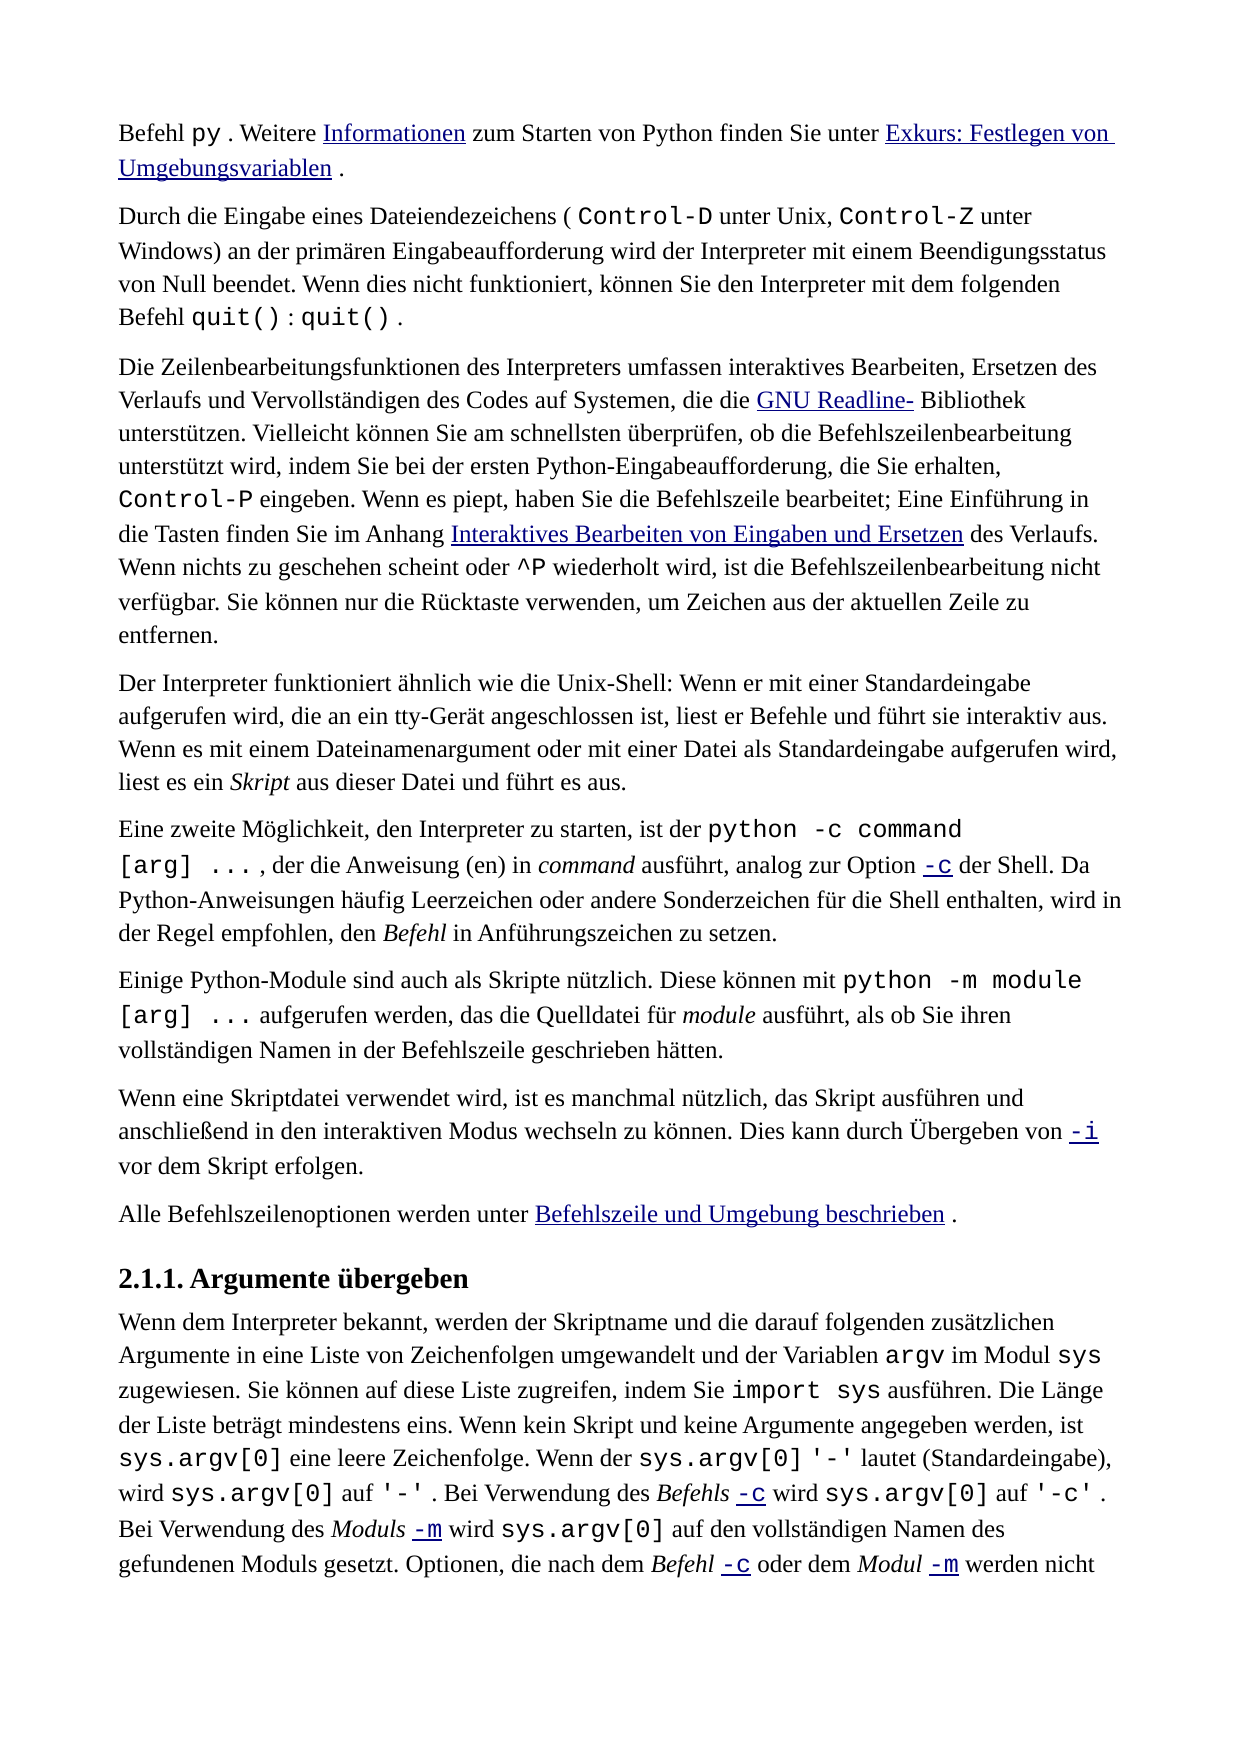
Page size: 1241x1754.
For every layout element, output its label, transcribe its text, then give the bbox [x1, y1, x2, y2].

text Der Interpreter funktioniert ähnlich wie die Unix-Shell: Wenn er mit einer Standardeingabe aufgerufen wird, die an ein tty-Gerät angeschlossen ist, liest er Befehle und führt sie interaktiv aus. Wenn es mit einem Dateinamenargument oder mit einer Datei als Standardeingabe aufgerufen wird, liest es ein Skript aus dieser Datei und führt es aus. [118, 668, 1122, 796]
text Eine zweite Möglichkeit, den Interpreter zu starten, ist der python -c command [arg] ... , der die Anweisung (en) in command ausführt, analog zur Option -c der Shell. Da Python-Anweisungen häufig Leerzeichen oder andere Sonderzeichen für die Shell enthalten, wird in der Regel empfohlen, den Befehl in Anführungszeichen zu setzen. [118, 814, 1122, 947]
text Befehl py . Weitere Informationen zum Starten von Python finden Sie unter Exkurs: Festlegen von Umgebungsvariablen . [118, 118, 1122, 182]
text Wenn dem Interpreter bekannt, werden der Skriptname und die darauf folgenden zusätzlichen Argumente in eine Liste von Zeichenfolgen umgewandelt und der Variablen argv im Modul sys zugewiesen. Sie können auf diese Liste zugreifen, indem Sie import sys ausführen. Die Länge der Liste beträgt mindestens eins. Wenn kein Skript und keine Argumente angegeben werden, ist sys.argv[0] eine leere Zeichenfolge. Wenn der sys.argv[0] '-' lautet (Standardeingabe), wird sys.argv[0] auf '-' . Bei Verwendung des Befehls -c wird sys.argv[0] auf '-c' . Bei Verwendung des Moduls -m wird sys.argv[0] auf den vollständigen Namen des gefundenen Moduls gesetzt. Optionen, die nach dem Befehl -c oder dem Modul -m werden nicht [118, 1307, 1122, 1579]
text Alle Befehlszeilenoptionen werden unter Befehlszeile und Umgebung beschrieben . [118, 1199, 1122, 1228]
text Durch die Eingabe eines Dateiendezeichens ( Control-D unter Unix, Control-Z unter Windows) an der primären Eingabeaufforderung wird der Interpreter mit einem Beendigungsstatus von Null beendet. Wenn dies nicht funktioniert, können Sie den Interpreter mit dem folgenden Befehl quit() : quit() . [118, 201, 1122, 333]
text Einige Python-Module sind auch als Skripte nützlich. Diese können mit python -m module [arg] ... aufgerufen werden, das die Quelldatei für module ausführt, als ob Sie ihren vollständigen Namen in der Befehlszeile geschrieben hätten. [118, 965, 1122, 1064]
text Wenn eine Skriptdatei verwendet wird, ist es manchmal nützlich, das Skript ausführen und anschließend in den interaktiven Modus wechseln zu können. Dies kann durch Übergeben von -i vor dem Skript erfolgen. [118, 1083, 1122, 1180]
subtitle 2.1.1. Argumente übergeben [118, 1261, 1122, 1295]
text Die Zeilenbearbeitungsfunktionen des Interpreters umfassen interaktives Bearbeiten, Ersetzen des Verlaufs und Vervollständigen des Codes auf Systemen, die die GNU Readline- Bibliothek unterstützen. Vielleicht können Sie am schnellsten überprüfen, ob die Befehlszeilenbearbeitung unterstützt wird, indem Sie bei der ersten Python-Eingabeaufforderung, die Sie erhalten, Control-P eingeben. Wenn es piept, haben Sie die Befehlszeile bearbeitet; Eine Einführung in die Tasten finden Sie im Anhang Interaktives Bearbeiten von Eingaben und Ersetzen des Verlaufs. Wenn nichts zu geschehen scheint oder ^P wiederholt wird, ist die Befehlszeilenbearbeitung nicht verfügbar. Sie können nur die Rücktaste verwenden, um Zeichen aus der aktuellen Zeile zu entfernen. [118, 352, 1122, 649]
